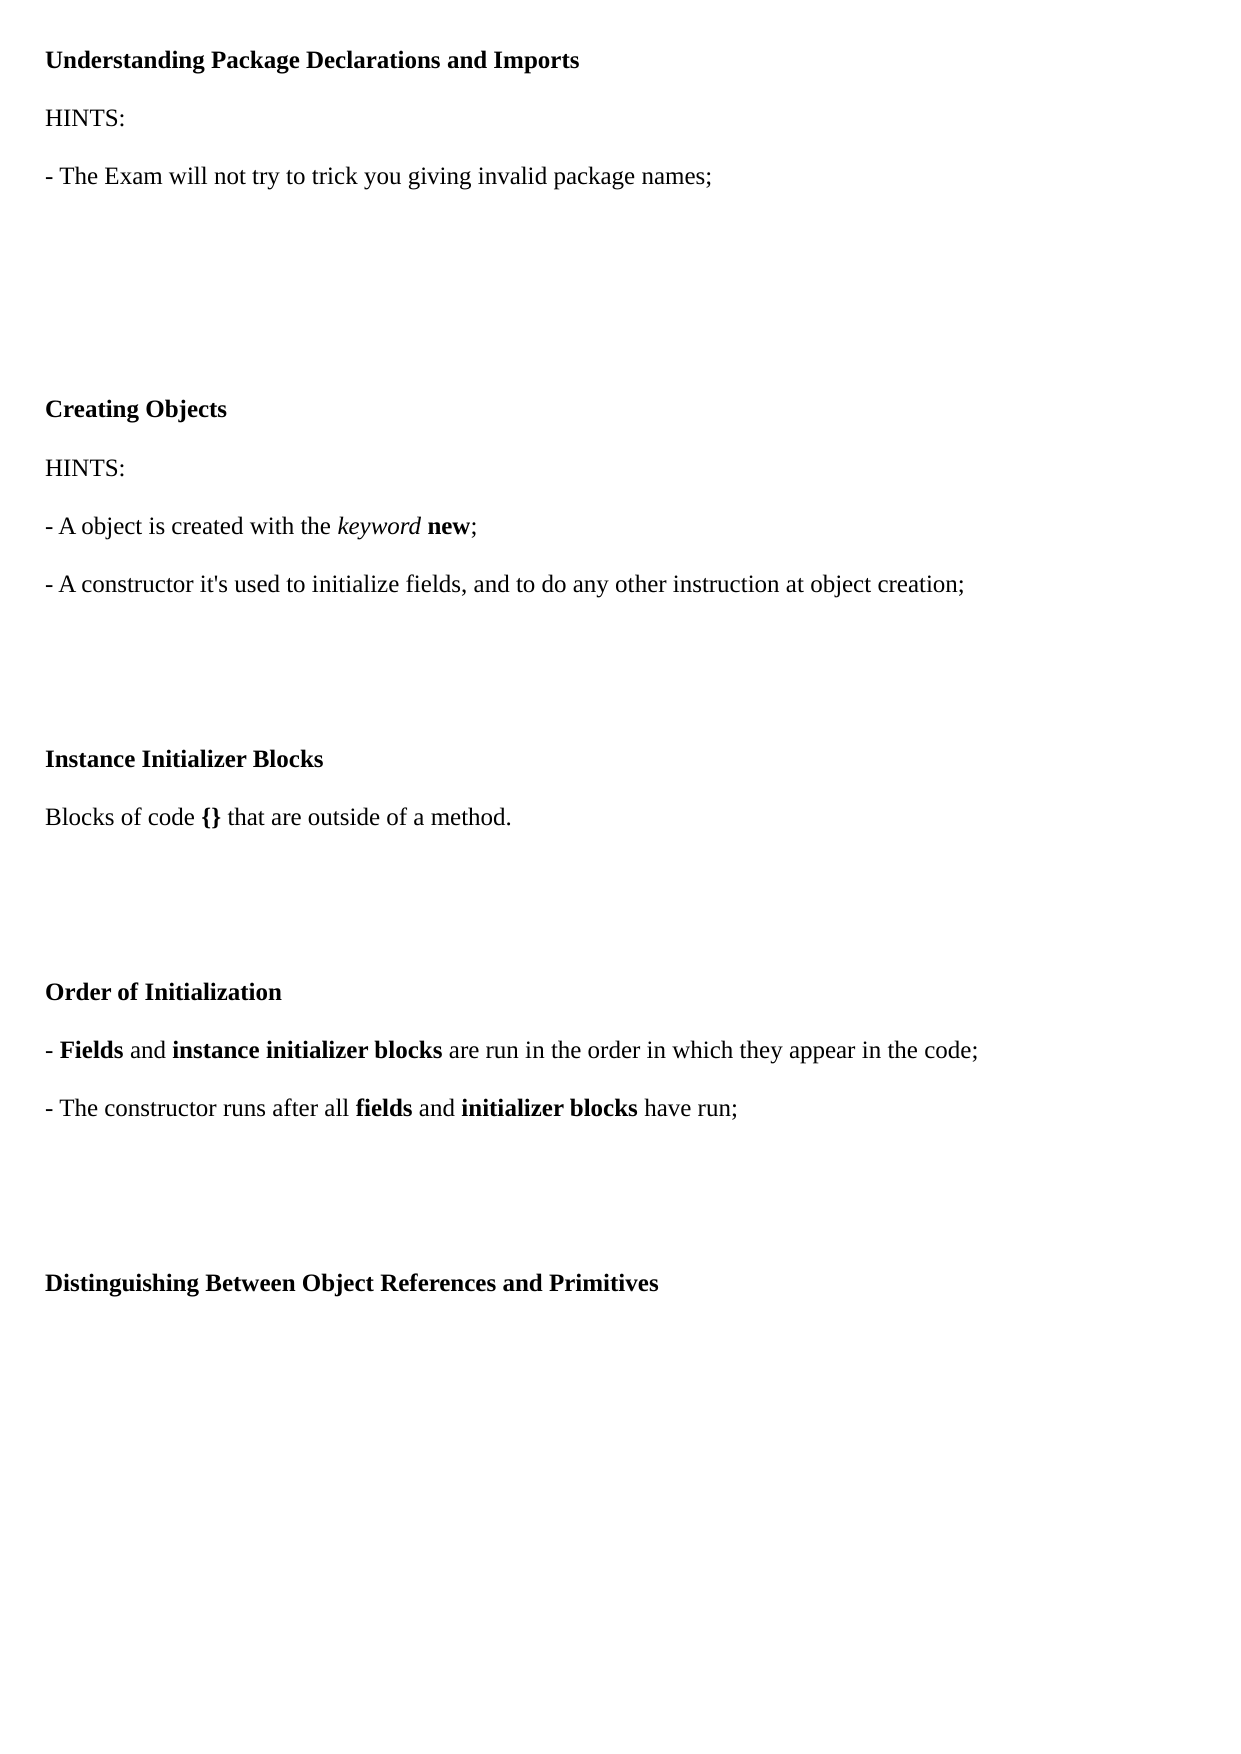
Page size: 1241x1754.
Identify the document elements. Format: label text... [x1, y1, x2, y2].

text HINTS: [45, 453, 1196, 481]
text Understanding Package Declarations and Imports [45, 45, 1196, 74]
text - The constructor runs after all fields and initializer blocks have run; [45, 1093, 1196, 1122]
text - Fields and instance initializer blocks are run in the order in which they appear in the code; [45, 1035, 1196, 1064]
text Distinguishing Between Object References and Primitives [45, 1268, 1196, 1297]
text HINTS: [45, 103, 1196, 132]
text Blocks of code {} that are outside of a method. [45, 802, 1196, 831]
text Instance Initializer Blocks [45, 744, 1196, 772]
text Creating Objects [45, 394, 1196, 423]
text - A constructor it's used to initialize fields, and to do any other instruction at object creation; [45, 569, 1196, 598]
text - The Exam will not try to trick you giving invalid package names; [45, 161, 1196, 190]
text - A object is created with the keyword new; [45, 511, 1196, 539]
text Order of Initialization [45, 977, 1196, 1005]
